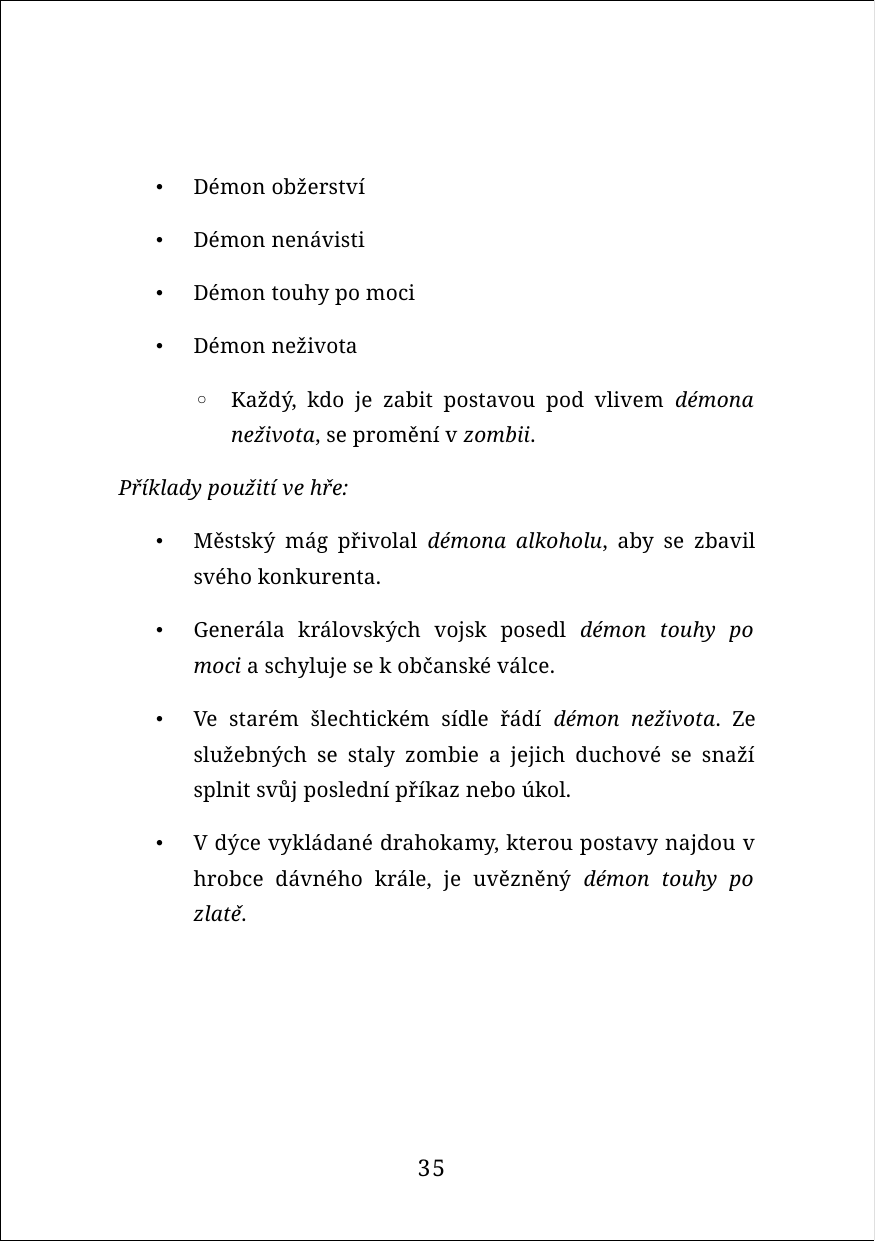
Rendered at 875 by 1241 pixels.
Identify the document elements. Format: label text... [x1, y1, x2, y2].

list V dýce vykládané drahokamy, kterou postavy najdou v hrobce dávného krále, je uvězněný démon touhy po zlatě. [156, 828, 756, 928]
list Démon obžerství [156, 172, 756, 200]
list Ve starém šlechtickém sídle řádí démon neživota. Ze služebných se staly zombie a jejich duchové se snaží splnit svůj poslední příkaz nebo úkol. [156, 704, 756, 804]
list Démon touhy po moci [156, 278, 756, 307]
list Démon nenávisti [156, 225, 756, 253]
list Každý, kdo je zabit postavou pod vlivem démona neživota, se promění v zombii. [193, 385, 756, 449]
list Městský mág přivolal démona alkoholu, aby se zbavil svého konkurenta. [156, 527, 756, 591]
list Démon neživota [156, 331, 756, 360]
text Příklady použití ve hře: [118, 473, 756, 502]
list Generála královských vojsk posedl démon touhy po moci a schyluje se k občanské válce. [156, 615, 756, 679]
